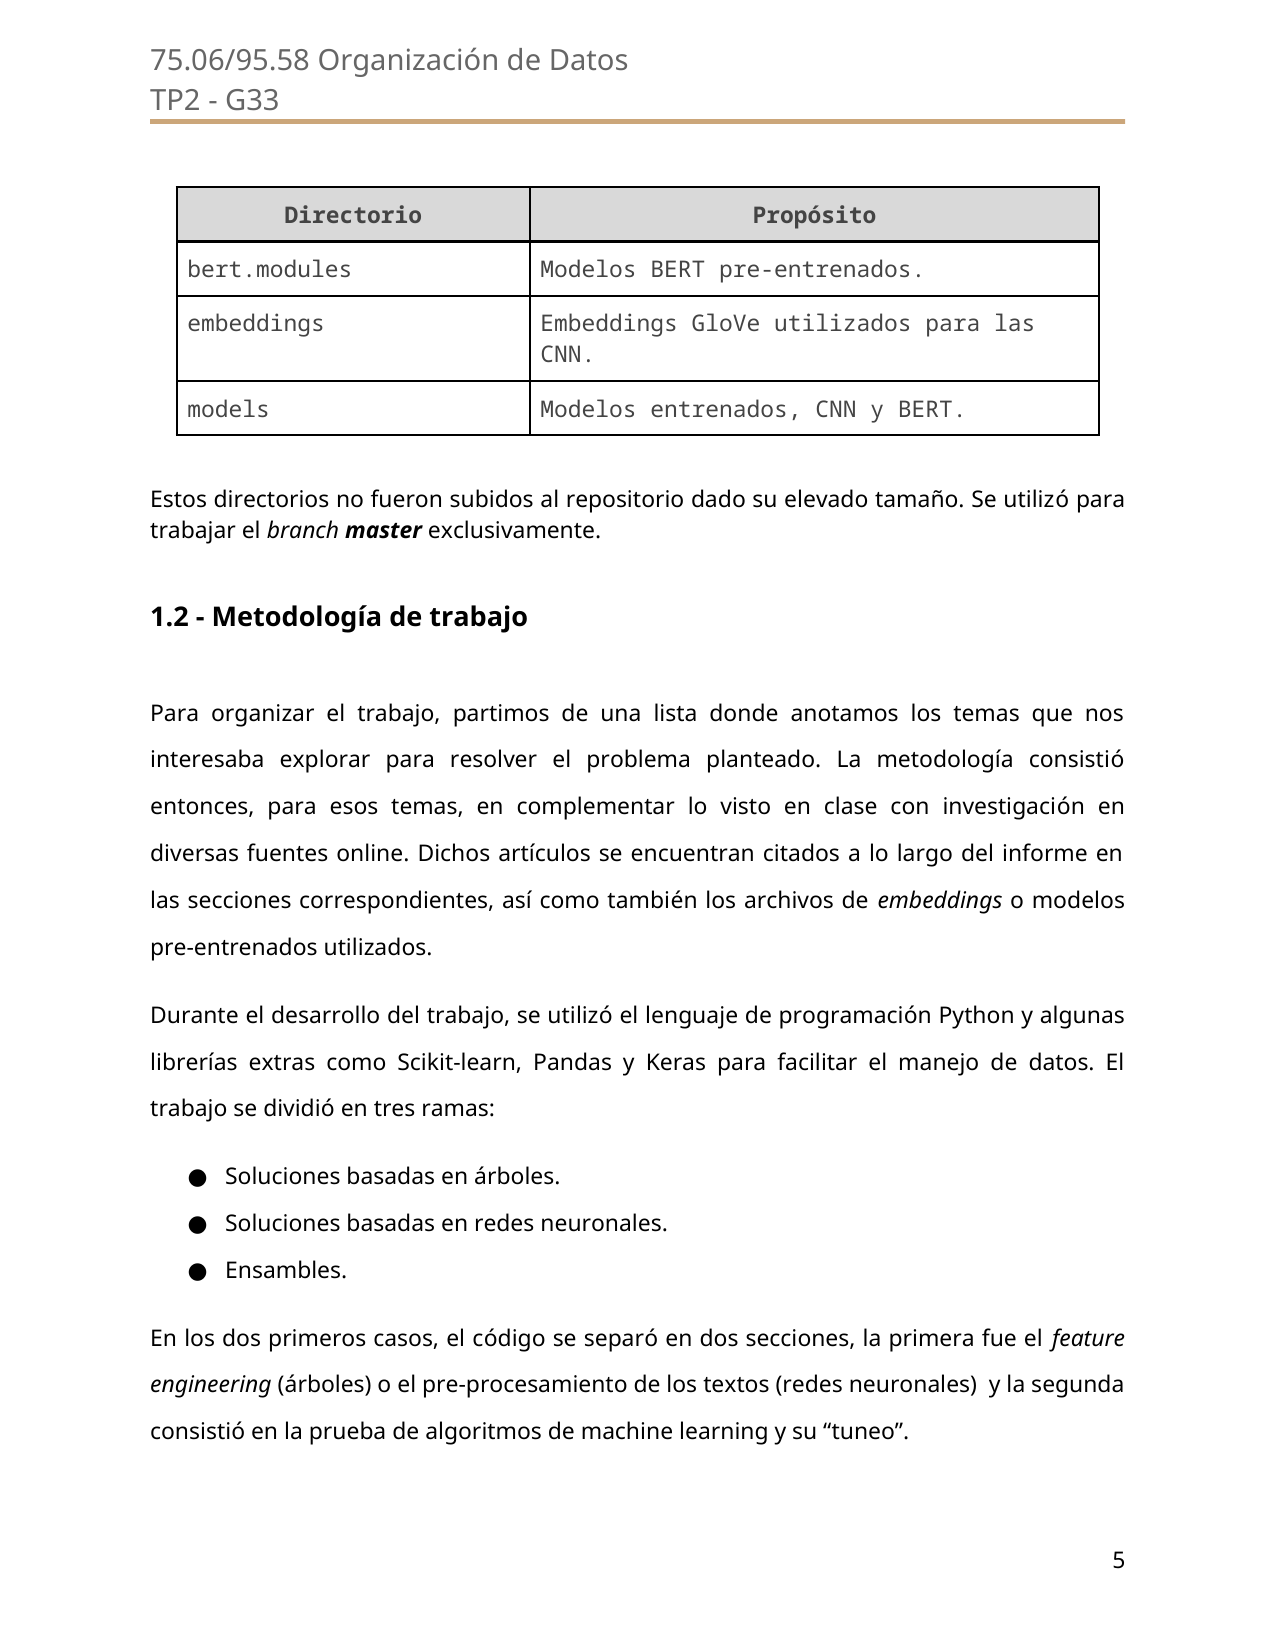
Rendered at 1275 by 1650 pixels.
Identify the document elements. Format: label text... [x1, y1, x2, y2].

subtitle 1.2 - Metodología de trabajo [150, 597, 1125, 634]
text En los dos primeros casos, el código se separó en dos secciones, la primera fue el feature engineering (árboles) o el pre-procesamiento de los textos (redes neuronales) y la segunda consistió en la prueba de algoritmos de machine learning y su “tuneo”. [150, 1322, 1125, 1447]
table_cell embeddings [178, 297, 529, 380]
table_header Directorio [178, 188, 529, 240]
table_cell models [178, 382, 529, 434]
text Estos directorios no fueron subidos al repositorio dado su elevado tamaño. Se utilizó para trabajar el branch master exclusivamente. [150, 483, 1125, 545]
table_cell Modelos entrenados, CNN y BERT. [531, 382, 1098, 434]
list Ensambles. [187, 1254, 1125, 1285]
text Para organizar el trabajo, partimos de una lista donde anotamos los temas que nos interesaba explorar para resolver el problema planteado. La metodología consistió entonces, para esos temas, en complementar lo visto en clase con investigación en diversas fuentes online. Dichos artículos se encuentran citados a lo largo del informe en las secciones correspondientes, así como también los archivos de embeddings o modelos pre-entrenados utilizados. [150, 697, 1125, 962]
table_header Propósito [531, 188, 1098, 240]
table_cell Embeddings GloVe utilizados para las CNN. [531, 297, 1098, 380]
table_cell Modelos BERT pre-entrenados. [531, 243, 1098, 294]
list Soluciones basadas en árboles. [187, 1160, 1125, 1191]
table_cell bert.modules [178, 243, 529, 294]
picture [150, 119, 1125, 124]
list Soluciones basadas en redes neuronales. [187, 1207, 1125, 1238]
text Durante el desarrollo del trabajo, se utilizó el lenguaje de programación Python y algunas librerías extras como Scikit-learn, Pandas y Keras para facilitar el manejo de datos. El trabajo se dividió en tres ramas: [150, 999, 1125, 1124]
